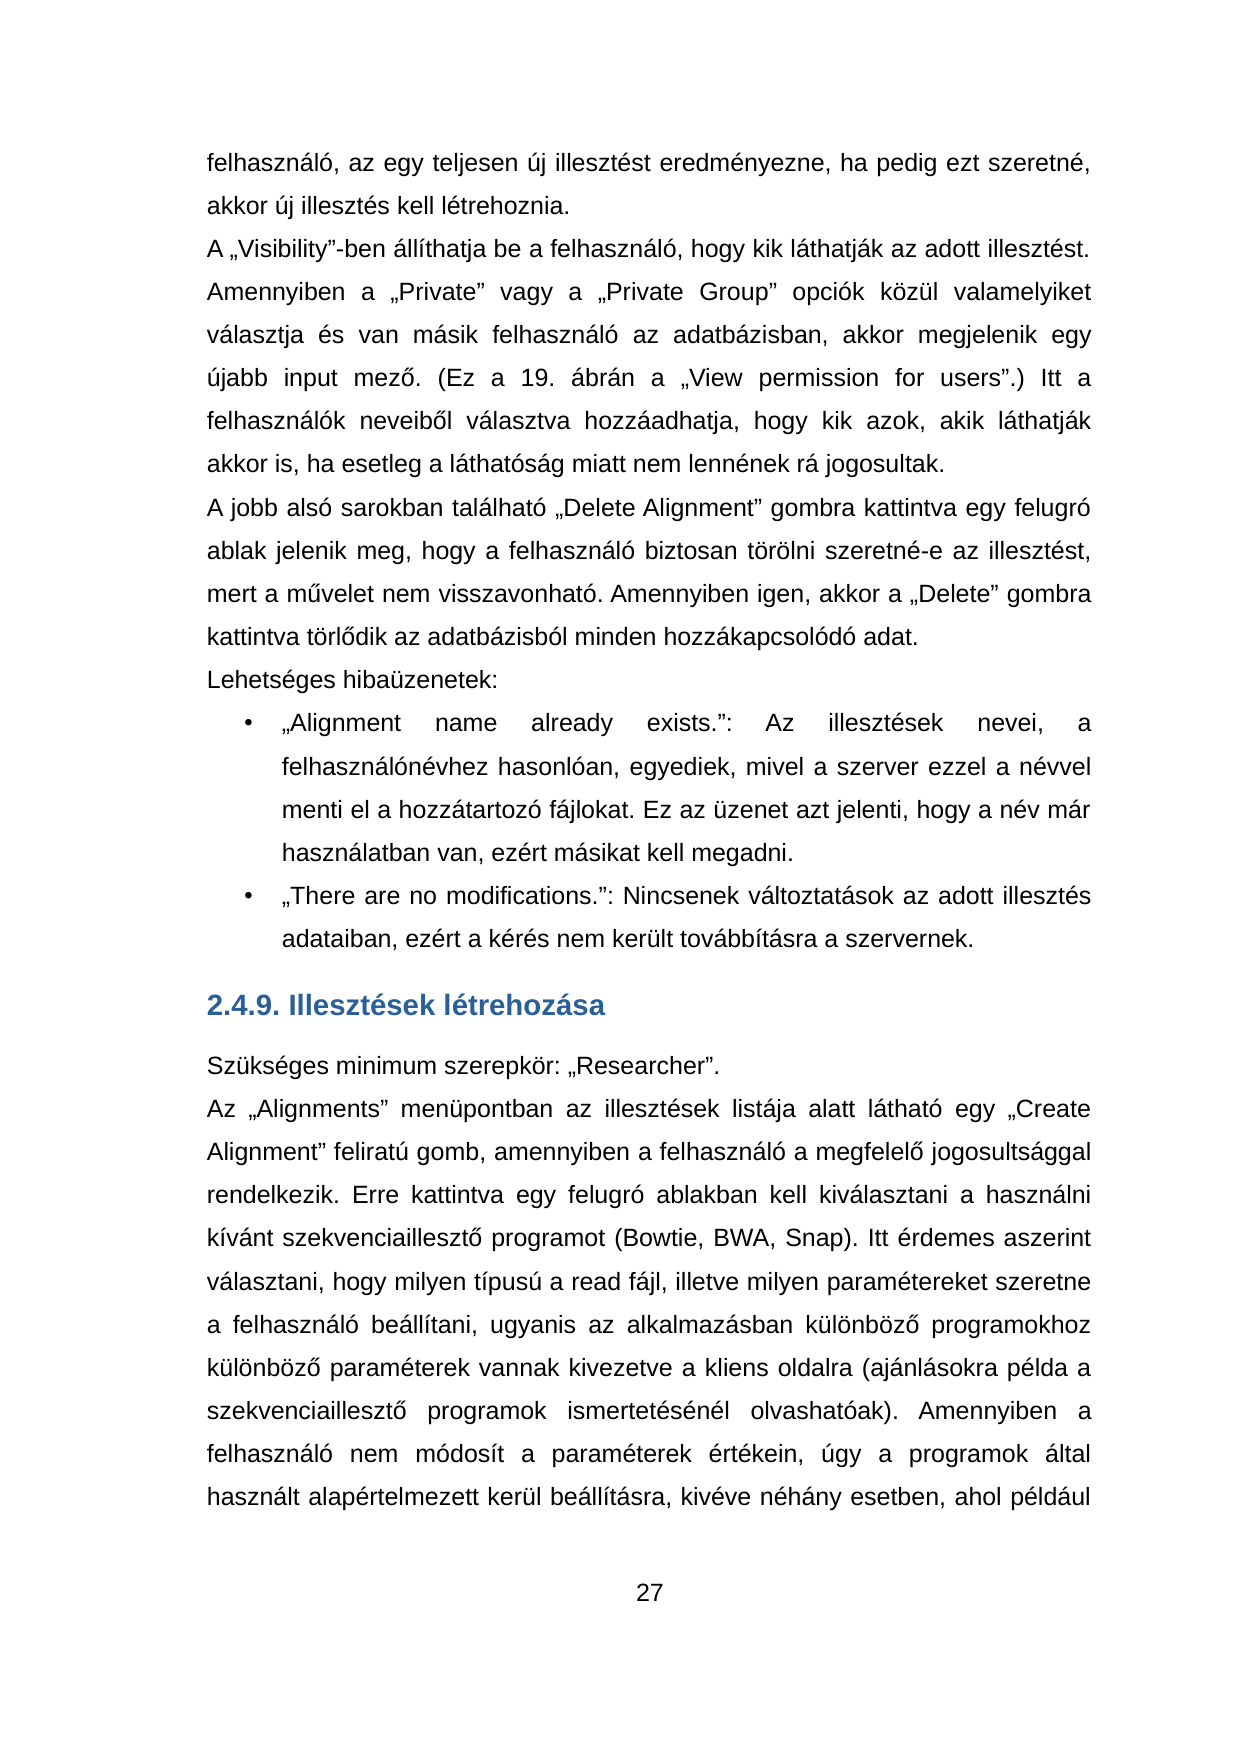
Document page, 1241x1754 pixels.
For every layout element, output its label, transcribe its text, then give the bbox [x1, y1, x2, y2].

text A jobb alsó sarokban található „Delete Alignment” gombra kattintva egy felugró ablak jelenik meg, hogy a felhasználó biztosan törölni szeretné-e az illesztést, mert a művelet nem visszavonható. Amennyiben igen, akkor a „Delete” gombra kattintva törlődik az adatbázisból minden hozzákapcsolódó adat. [207, 493, 1093, 651]
list „Alignment name already exists.”: Az illesztések nevei, a felhasználónévhez hasonlóan, egyediek, mivel a szerver ezzel a névvel menti el a hozzátartozó fájlokat. Ez az üzenet azt jelenti, hogy a név már használatban van, ezért másikat kell megadni. [244, 708, 1093, 866]
text Szükséges minimum szerepkör: „Researcher”. [207, 1051, 1093, 1079]
text A „Visibility”-ben állíthatja be a felhasználó, hogy kik láthatják az adott illesztést. Amennyiben a „Private” vagy a „Private Group” opciók közül valamelyiket választja és van másik felhasználó az adatbázisban, akkor megjelenik egy újabb input mező. (Ez a 19. ábrán a „View permission for users”.) Itt a felhasználók neveiből választva hozzáadhatja, hogy kik azok, akik láthatják akkor is, ha esetleg a láthatóság miatt nem lennének rá jogosultak. [207, 234, 1093, 478]
subtitle Illesztések létrehozása [207, 988, 1093, 1021]
text felhasználó, az egy teljesen új illesztést eredményezne, ha pedig ezt szeretné, akkor új illesztés kell létrehoznia. [207, 148, 1093, 219]
text Lehetséges hibaüzenetek: [207, 665, 1093, 694]
text Az „Alignments” menüpontban az illesztések listája alatt látható egy „Create Alignment” feliratú gomb, amennyiben a felhasználó a megfelelő jogosultsággal rendelkezik. Erre kattintva egy felugró ablakban kell kiválasztani a használni kívánt szekvenciaillesztő programot (Bowtie, BWA, Snap). Itt érdemes aszerint választani, hogy milyen típusú a read fájl, illetve milyen paramétereket szeretne a felhasználó beállítani, ugyanis az alkalmazásban különböző programokhoz különböző paraméterek vannak kivezetve a kliens oldalra (ajánlásokra példa a szekvenciaillesztő programok ismertetésénél olvashatóak). Amennyiben a felhasználó nem módosít a paraméterek értékein, úgy a programok által használt alapértelmezett kerül beállításra, kivéve néhány esetben, ahol például [207, 1094, 1093, 1511]
list „There are no modifications.”: Nincsenek változtatások az adott illesztés adataiban, ezért a kérés nem került továbbításra a szervernek. [244, 881, 1093, 953]
